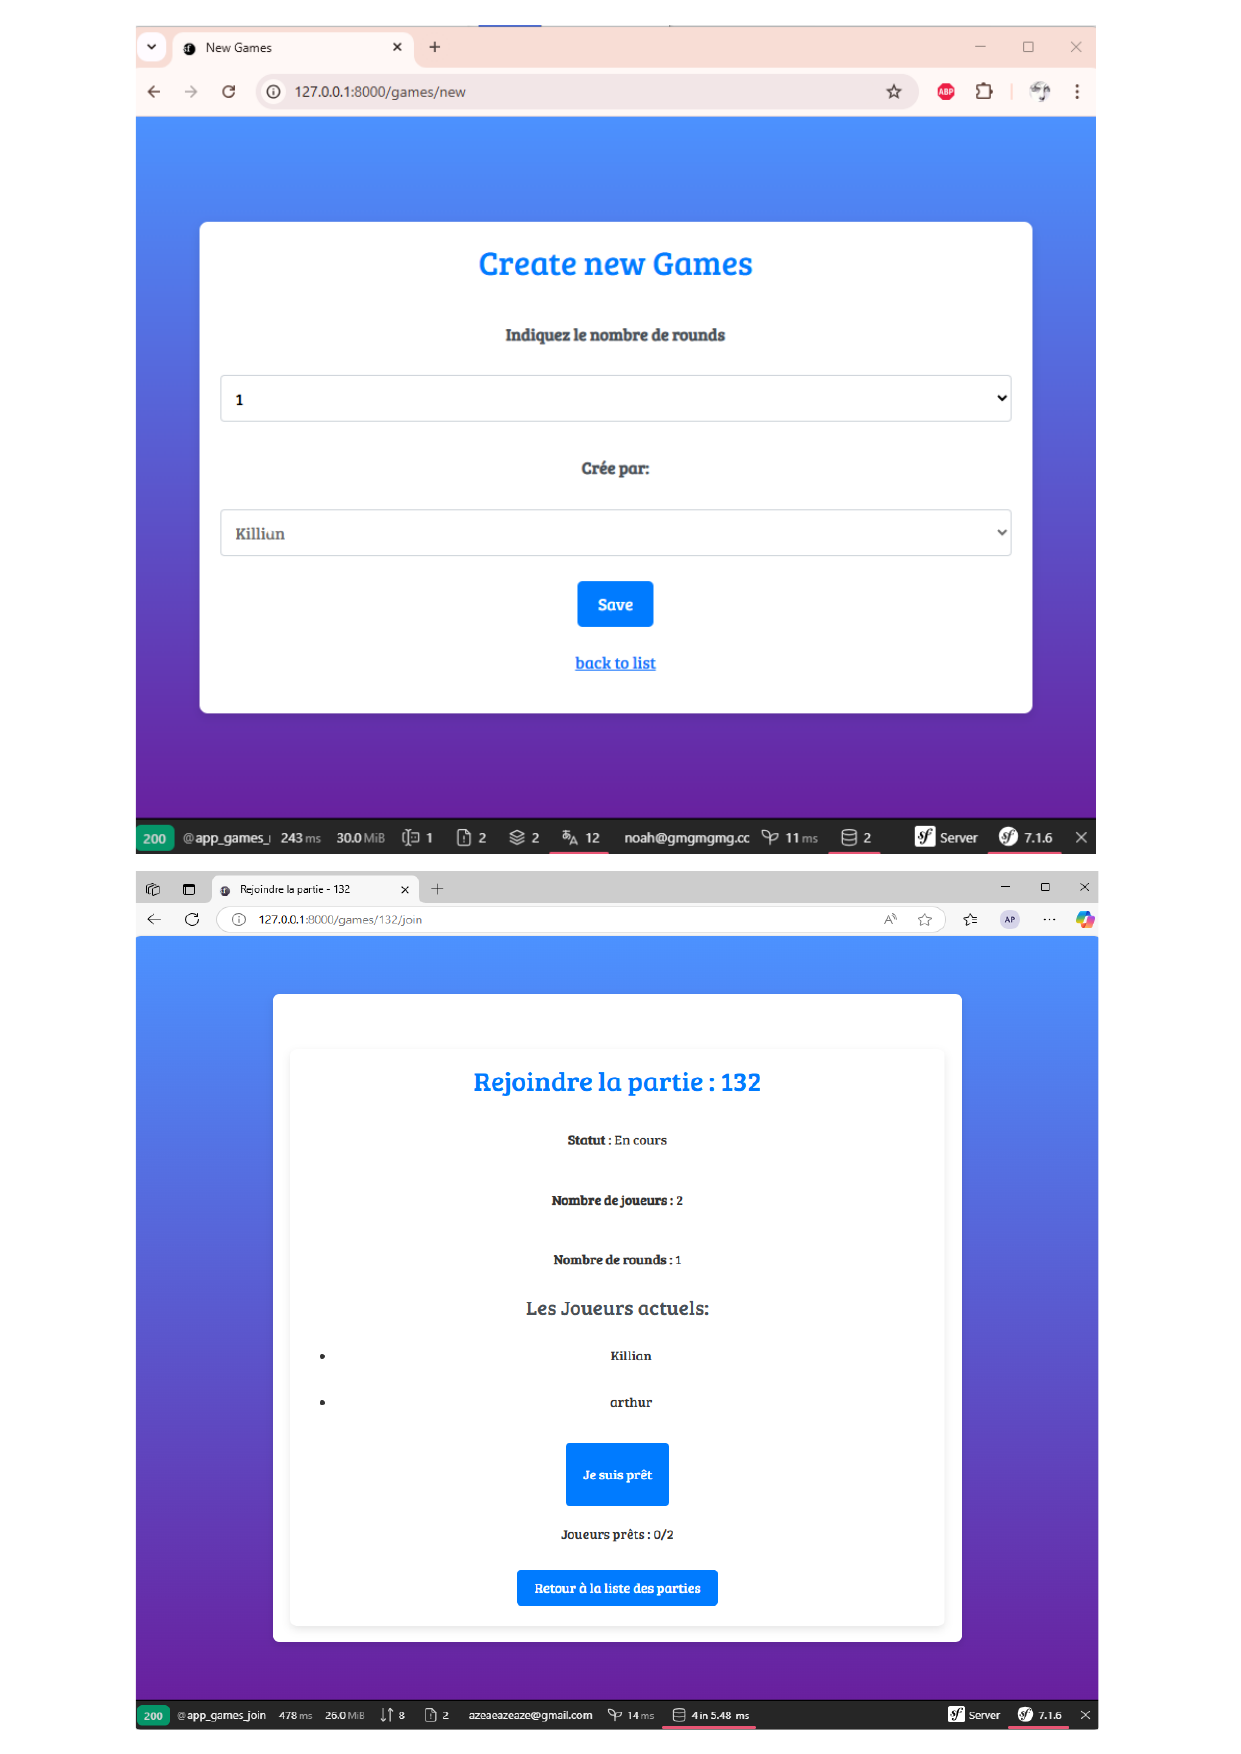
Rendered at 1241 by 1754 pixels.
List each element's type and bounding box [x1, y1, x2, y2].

picture [135, 871, 1099, 1730]
picture [135, 25, 1096, 854]
